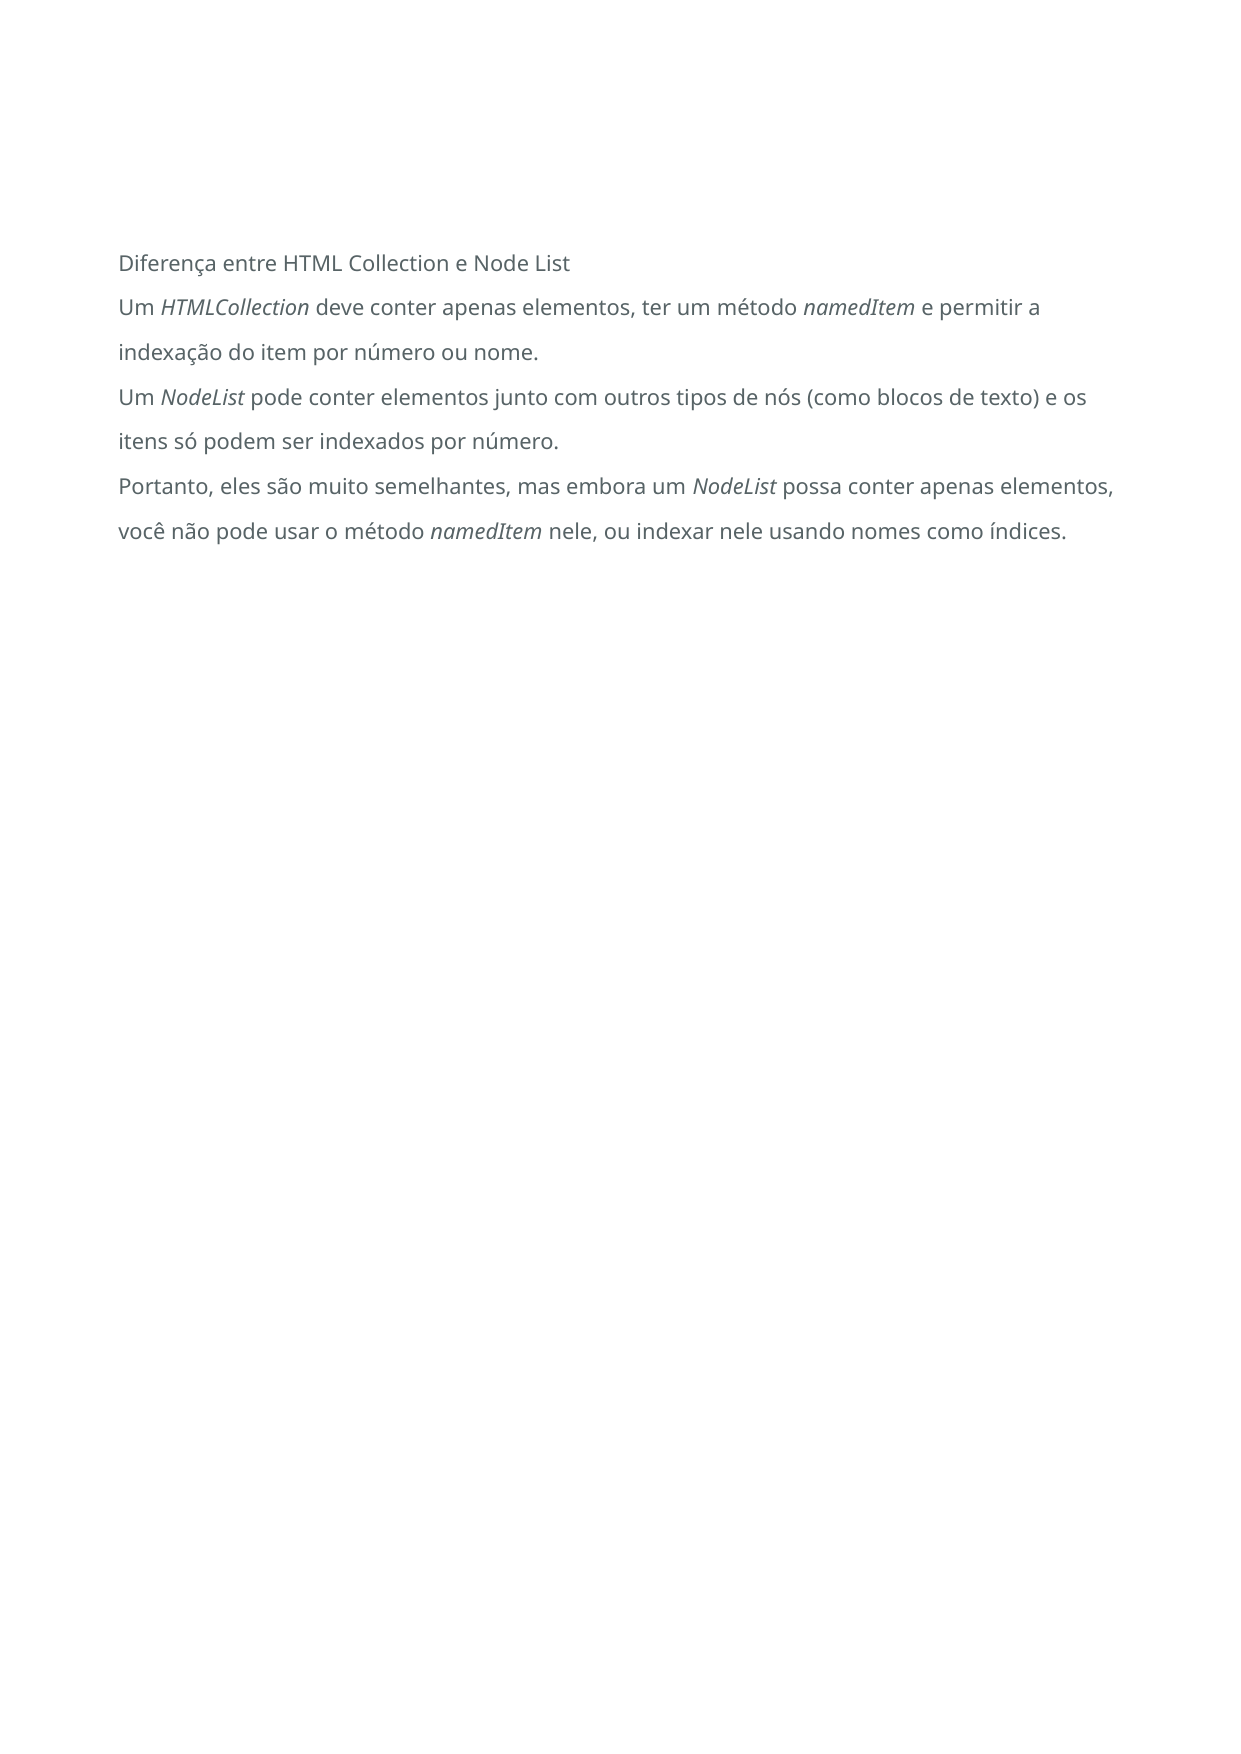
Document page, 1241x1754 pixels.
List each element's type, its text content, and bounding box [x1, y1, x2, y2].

text Diferença entre HTML Collection e Node List [118, 247, 1122, 277]
text Um NodeList pode conter elementos junto com outros tipos de nós (como blocos de texto) e os itens só podem ser indexados por número. [118, 382, 1122, 456]
text Portanto, eles são muito semelhantes, mas embora um NodeList possa conter apenas elementos, você não pode usar o método namedItem nele, ou indexar nele usando nomes como índices. [118, 471, 1122, 545]
text Um HTMLCollection deve conter apenas elementos, ter um método namedItem e permitir a indexação do item por número ou nome. [118, 292, 1122, 367]
